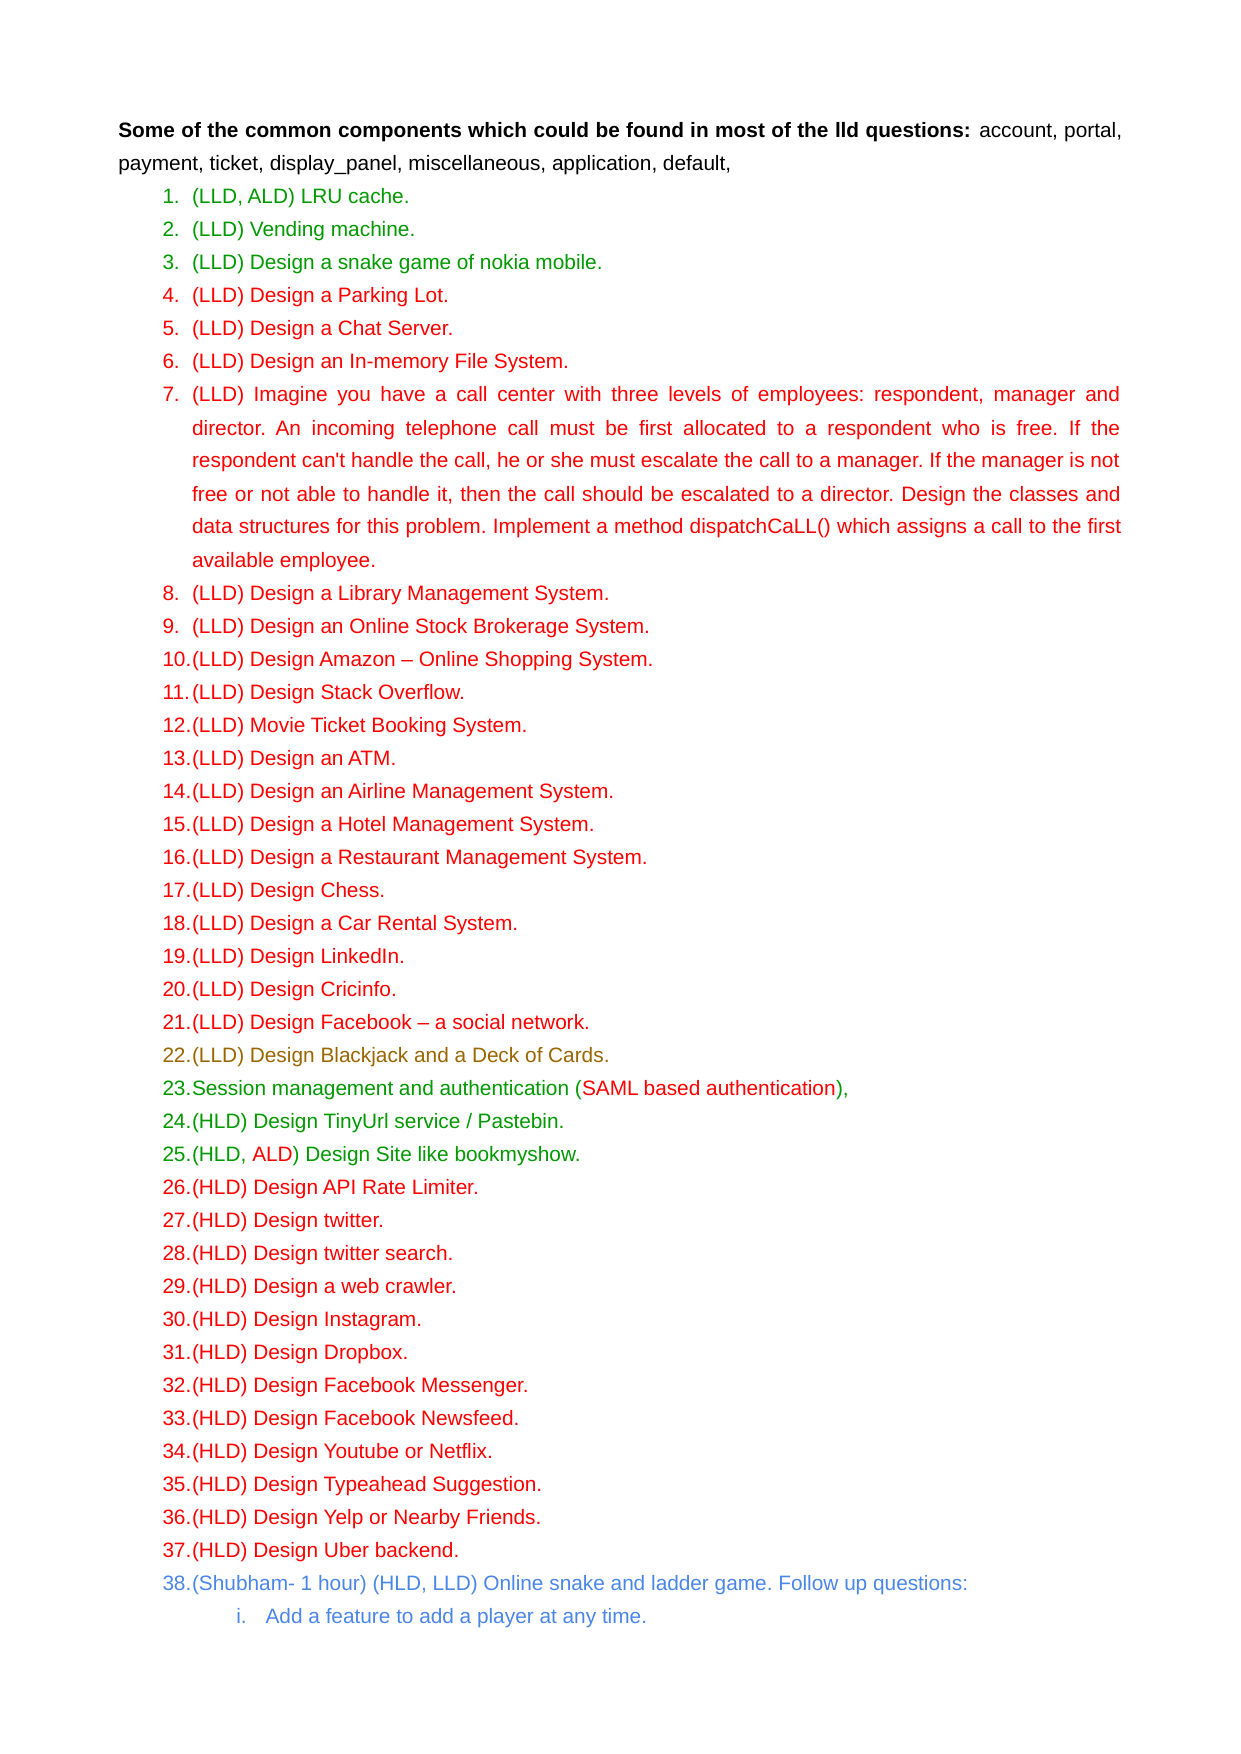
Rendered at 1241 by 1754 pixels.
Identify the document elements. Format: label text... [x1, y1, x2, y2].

list (LLD) Design Cricinfo. [162, 977, 1122, 1001]
list (LLD) Design a Parking Lot. [162, 283, 1122, 307]
list (LLD) Design Stack Overflow. [162, 679, 1122, 703]
list (LLD) Vending machine. [162, 217, 1122, 241]
text Some of the common components which could be found in most of the lld questions: account, portal, payment, ticket, display_panel, miscellaneous, application, default, [118, 118, 1122, 175]
list (LLD) Design a Library Management System. [162, 580, 1122, 604]
list (LLD) Design an ATM. [162, 746, 1122, 769]
list (HLD) Design Yelp or Nearby Friends. [162, 1505, 1122, 1529]
list (LLD) Design a Car Rental System. [162, 911, 1122, 934]
list (HLD) Design Instagram. [162, 1307, 1122, 1331]
list (LLD) Movie Ticket Booking System. [162, 712, 1122, 736]
list (LLD) Design a Hotel Management System. [162, 812, 1122, 836]
list (HLD, ALD) Design Site like bookmyshow. [162, 1142, 1122, 1166]
list (HLD) Design TinyUrl service / Pastebin. [162, 1109, 1122, 1133]
list (LLD) Design Blackjack and a Deck of Cards. [162, 1043, 1122, 1067]
list (HLD) Design API Rate Limiter. [162, 1175, 1122, 1199]
list (HLD) Design a web crawler. [162, 1274, 1122, 1298]
list (HLD) Design Facebook Messenger. [162, 1373, 1122, 1397]
list (Shubham- 1 hour) (HLD, LLD) Online snake and ladder game. Follow up questions: [162, 1571, 1122, 1595]
list (LLD) Design LinkedIn. [162, 944, 1122, 968]
list (LLD) Design Amazon – Online Shopping System. [162, 646, 1122, 670]
list (LLD) Design Facebook – a social network. [162, 1010, 1122, 1034]
list Session management and authentication (SAML based authentication), [162, 1076, 1122, 1100]
list Add a feature to add a player at any time. [236, 1604, 1122, 1628]
list (LLD) Design Chess. [162, 878, 1122, 902]
list (LLD) Design an In-memory File System. [162, 349, 1122, 373]
list (LLD) Design a Chat Server. [162, 316, 1122, 340]
list (LLD) Design an Online Stock Brokerage System. [162, 613, 1122, 637]
list (LLD) Design an Airline Management System. [162, 778, 1122, 802]
list (HLD) Design Typeahead Suggestion. [162, 1472, 1122, 1496]
list (HLD) Design Facebook Newsfeed. [162, 1406, 1122, 1430]
list (HLD) Design Uber backend. [162, 1538, 1122, 1562]
list (HLD) Design Youtube or Netflix. [162, 1439, 1122, 1463]
list (LLD, ALD) LRU cache. [162, 184, 1122, 208]
list (LLD) Design a snake game of nokia mobile. [162, 250, 1122, 274]
list (LLD) Design a Restaurant Management System. [162, 844, 1122, 868]
list (LLD) Imagine you have a call center with three levels of employees: respondent, manager and director. An incoming telephone call must be first allocated to a respondent who is free. If the respondent can't handle the call, he or she must escalate the call to a manager. If the manager is not free or not able to handle it, then the call should be escalated to a director. Design the classes and data structures for this problem. Implement a method dispatchCaLL() which assigns a call to the first available employee. [162, 382, 1122, 571]
list (HLD) Design Dropbox. [162, 1340, 1122, 1364]
list (HLD) Design twitter. [162, 1208, 1122, 1232]
list (HLD) Design twitter search. [162, 1241, 1122, 1265]
